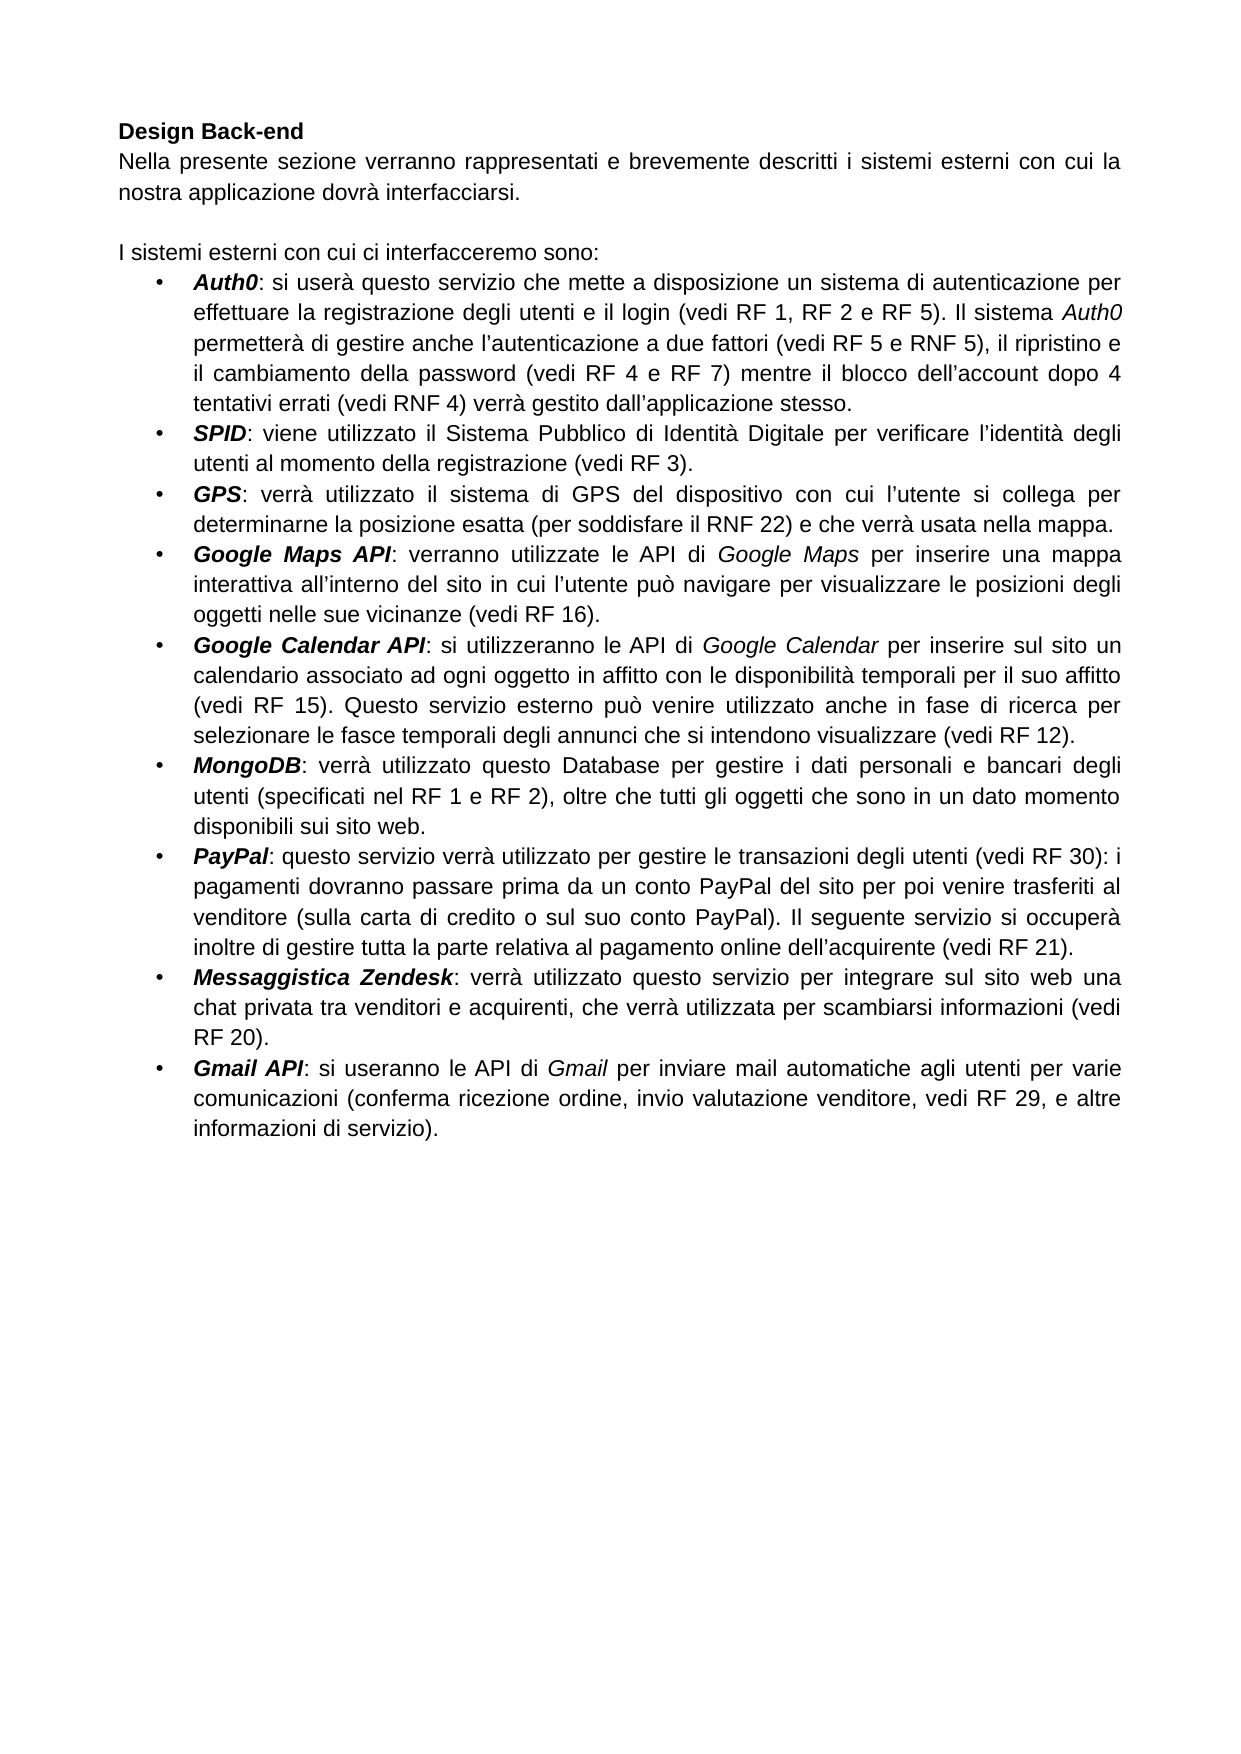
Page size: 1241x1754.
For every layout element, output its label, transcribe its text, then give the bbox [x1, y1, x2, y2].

list PayPal: questo servizio verrà utilizzato per gestire le transazioni degli utenti (vedi RF 30): i pagamenti dovranno passare prima da un conto PayPal del sito per poi venire trasferiti al venditore (sulla carta di credito o sul suo conto PayPal). Il seguente servizio si occuperà inoltre di gestire tutta la parte relativa al pagamento online dell’acquirente (vedi RF 21). [156, 843, 1122, 960]
list Auth0: si userà questo servizio che mette a disposizione un sistema di autenticazione per effettuare la registrazione degli utenti e il login (vedi RF 1, RF 2 e RF 5). Il sistema Auth0 permetterà di gestire anche l’autenticazione a due fattori (vedi RF 5 e RNF 5), il ripristino e il cambiamento della password (vedi RF 4 e RF 7) mentre il blocco dell’account dopo 4 tentativi errati (vedi RNF 4) verrà gestito dall’applicazione stesso. [156, 269, 1122, 416]
list GPS: verrà utilizzato il sistema di GPS del dispositivo con cui l’utente si collega per determinarne la posizione esatta (per soddisfare il RNF 22) e che verrà usata nella mappa. [156, 481, 1122, 537]
list MongoDB: verrà utilizzato questo Database per gestire i dati personali e bancari degli utenti (specificati nel RF 1 e RF 2), oltre che tutti gli oggetti che sono in un dato momento disponibili sui sito web. [156, 752, 1122, 839]
list Gmail API: si useranno le API di Gmail per inviare mail automatiche agli utenti per varie comunicazioni (conferma ricezione ordine, invio valutazione venditore, vedi RF 29, e altre informazioni di servizio). [156, 1054, 1122, 1141]
list Google Maps API: verranno utilizzate le API di Google Maps per inserire una mappa interattiva all’interno del sito in cui l’utente può navigare per visualizzare le posizioni degli oggetti nelle sue vicinanze (vedi RF 16). [156, 541, 1122, 628]
list Messaggistica Zendesk: verrà utilizzato questo servizio per integrare sul sito web una chat privata tra venditori e acquirenti, che verrà utilizzata per scambiarsi informazioni (vedi RF 20). [156, 964, 1122, 1051]
list SPID: viene utilizzato il Sistema Pubblico di Identità Digitale per verificare l’identità degli utenti al momento della registrazione (vedi RF 3). [156, 420, 1122, 477]
text Nella presente sezione verranno rappresentati e brevemente descritti i sistemi esterni con cui la nostra applicazione dovrà interfacciarsi. [118, 148, 1122, 205]
list Google Calendar API: si utilizzeranno le API di Google Calendar per inserire sul sito un calendario associato ad ogni oggetto in affitto con le disponibilità temporali per il suo affitto (vedi RF 15). Questo servizio esterno può venire utilizzato anche in fase di ricerca per selezionare le fasce temporali degli annunci che si intendono visualizzare (vedi RF 12). [156, 632, 1122, 749]
text I sistemi esterni con cui ci interfacceremo sono: [118, 239, 1122, 265]
text Design Back-end [118, 118, 1122, 144]
